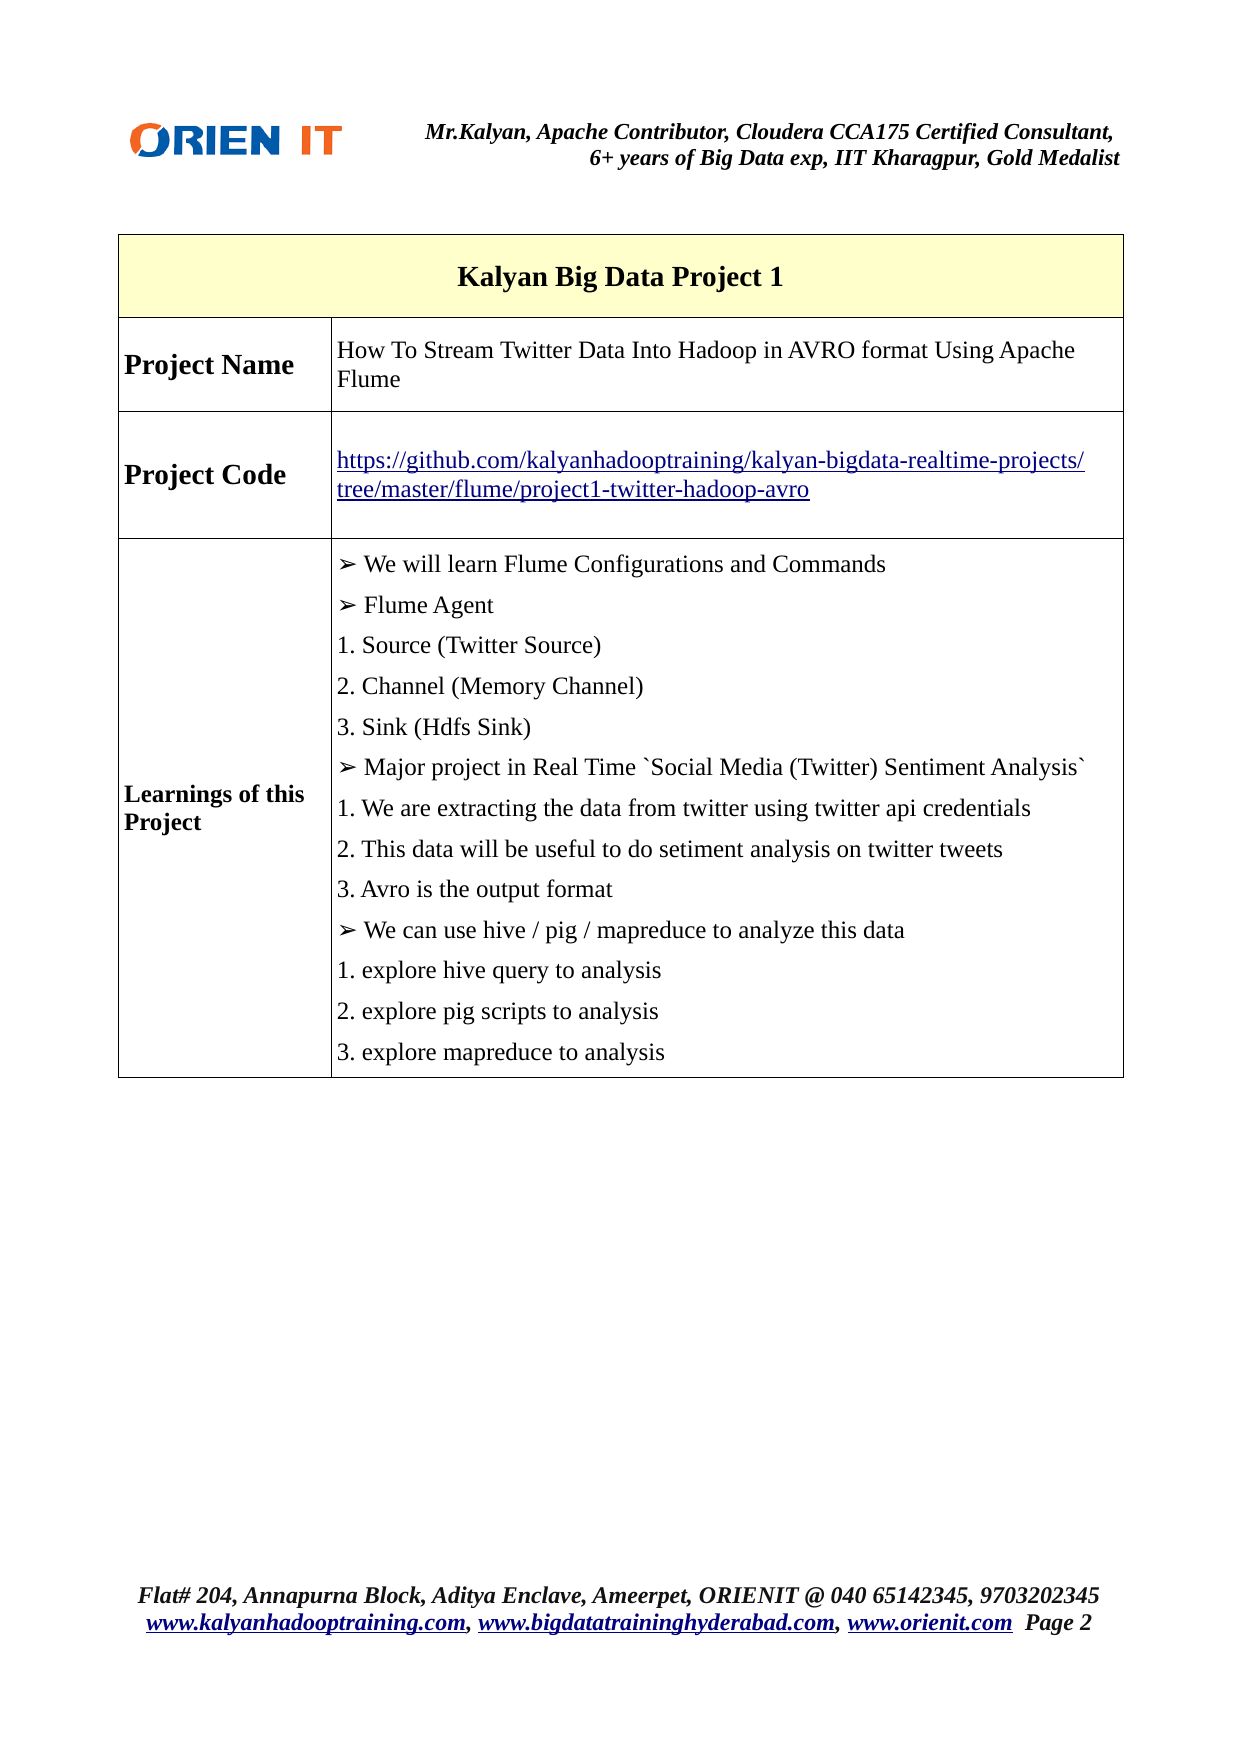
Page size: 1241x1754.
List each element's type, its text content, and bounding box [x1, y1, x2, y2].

table_cell Project Name [119, 318, 331, 411]
table_header Kalyan Big Data Project 1 [119, 235, 1123, 317]
picture [123, 112, 345, 166]
table_cell Project Code [119, 412, 331, 537]
table_cell ➢ We will learn Flume Configurations and Commands ➢ Flume Agent 1. Source (Twitter Source) 2. Channel (Memory Channel) 3. Sink (Hdfs Sink) ➢ Major project in Real Time `Social Media (Twitter) Sentiment Analysis` 1. We are extracting the data from twitter using twitter api credentials 2. This data will be useful to do setiment analysis on twitter tweets 3. Avro is the output format ➢ We can use hive / pig / mapreduce to analyze this data 1. explore hive query to analysis 2. explore pig scripts to analysis 3. explore mapreduce to analysis [332, 539, 1123, 1077]
table_cell How To Stream Twitter Data Into Hadoop in AVRO format Using Apache Flume [332, 318, 1123, 411]
table_cell Learnings of this Project [119, 539, 331, 1077]
table_cell https://github.com/kalyanhadooptraining/kalyan-bigdata-realtime-projects/tree/master/flume/project1-twitter-hadoop-avro [332, 412, 1123, 537]
